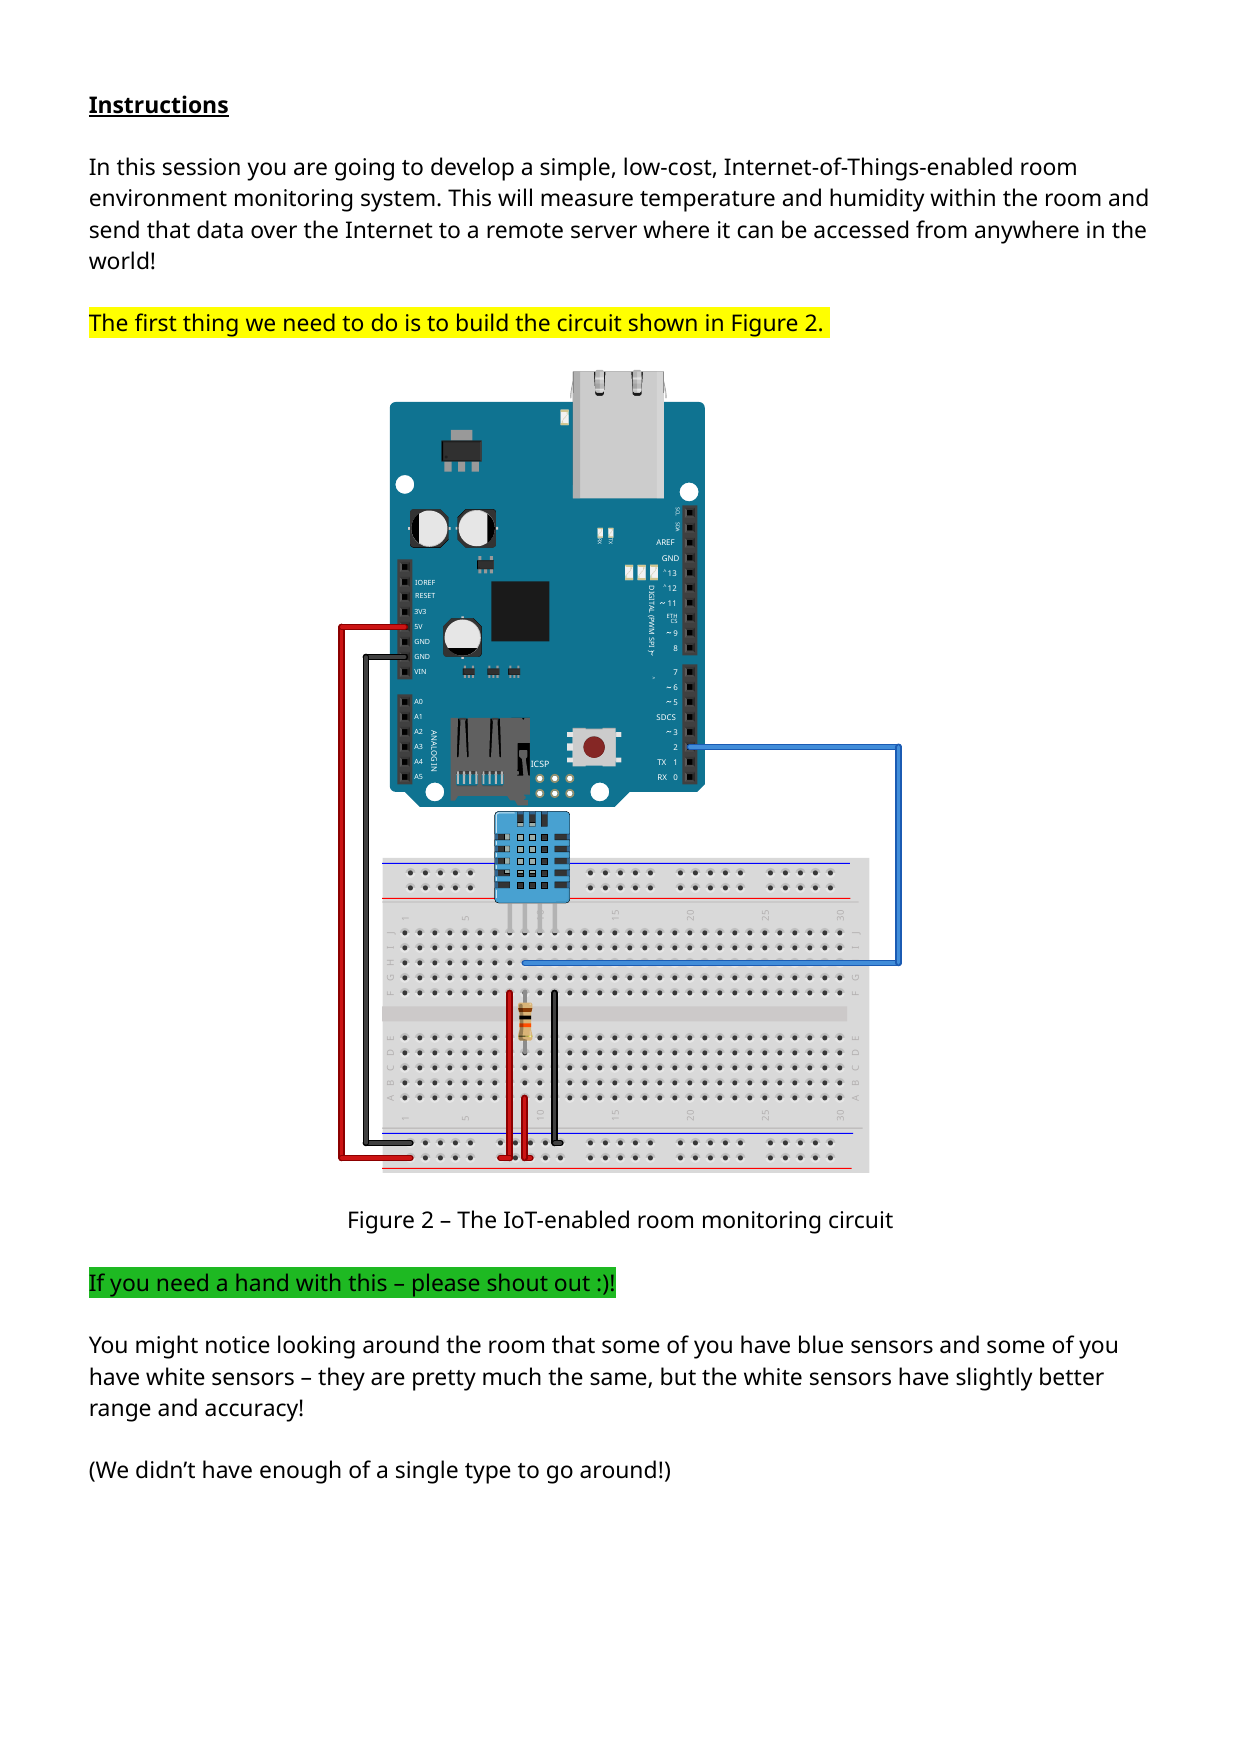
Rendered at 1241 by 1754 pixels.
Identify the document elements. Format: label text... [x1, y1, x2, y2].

text You might notice looking around the room that some of you have blue sensors and some of you have white sensors – they are pretty much the same, but the white sensors have slightly better range and accuracy! [88, 1329, 1152, 1423]
text The first thing we need to do is to build the circuit shown in Figure 2. [88, 307, 1152, 338]
text In this session you are going to develop a simple, low-cost, Internet-of-Things-enabled room environment monitoring system. This will measure temperature and humidity within the room and send that data over the Internet to a remote server where it can be accessed from anywhere in the world! [88, 151, 1152, 276]
text (We didn’t have enough of a single type to go around!) [88, 1454, 1152, 1485]
text If you need a hand with this – please shout out :)! [88, 1267, 1152, 1298]
text Instructions [88, 88, 1152, 120]
text Figure 2 – The IoT-enabled room monitoring circuit [88, 1204, 1152, 1235]
